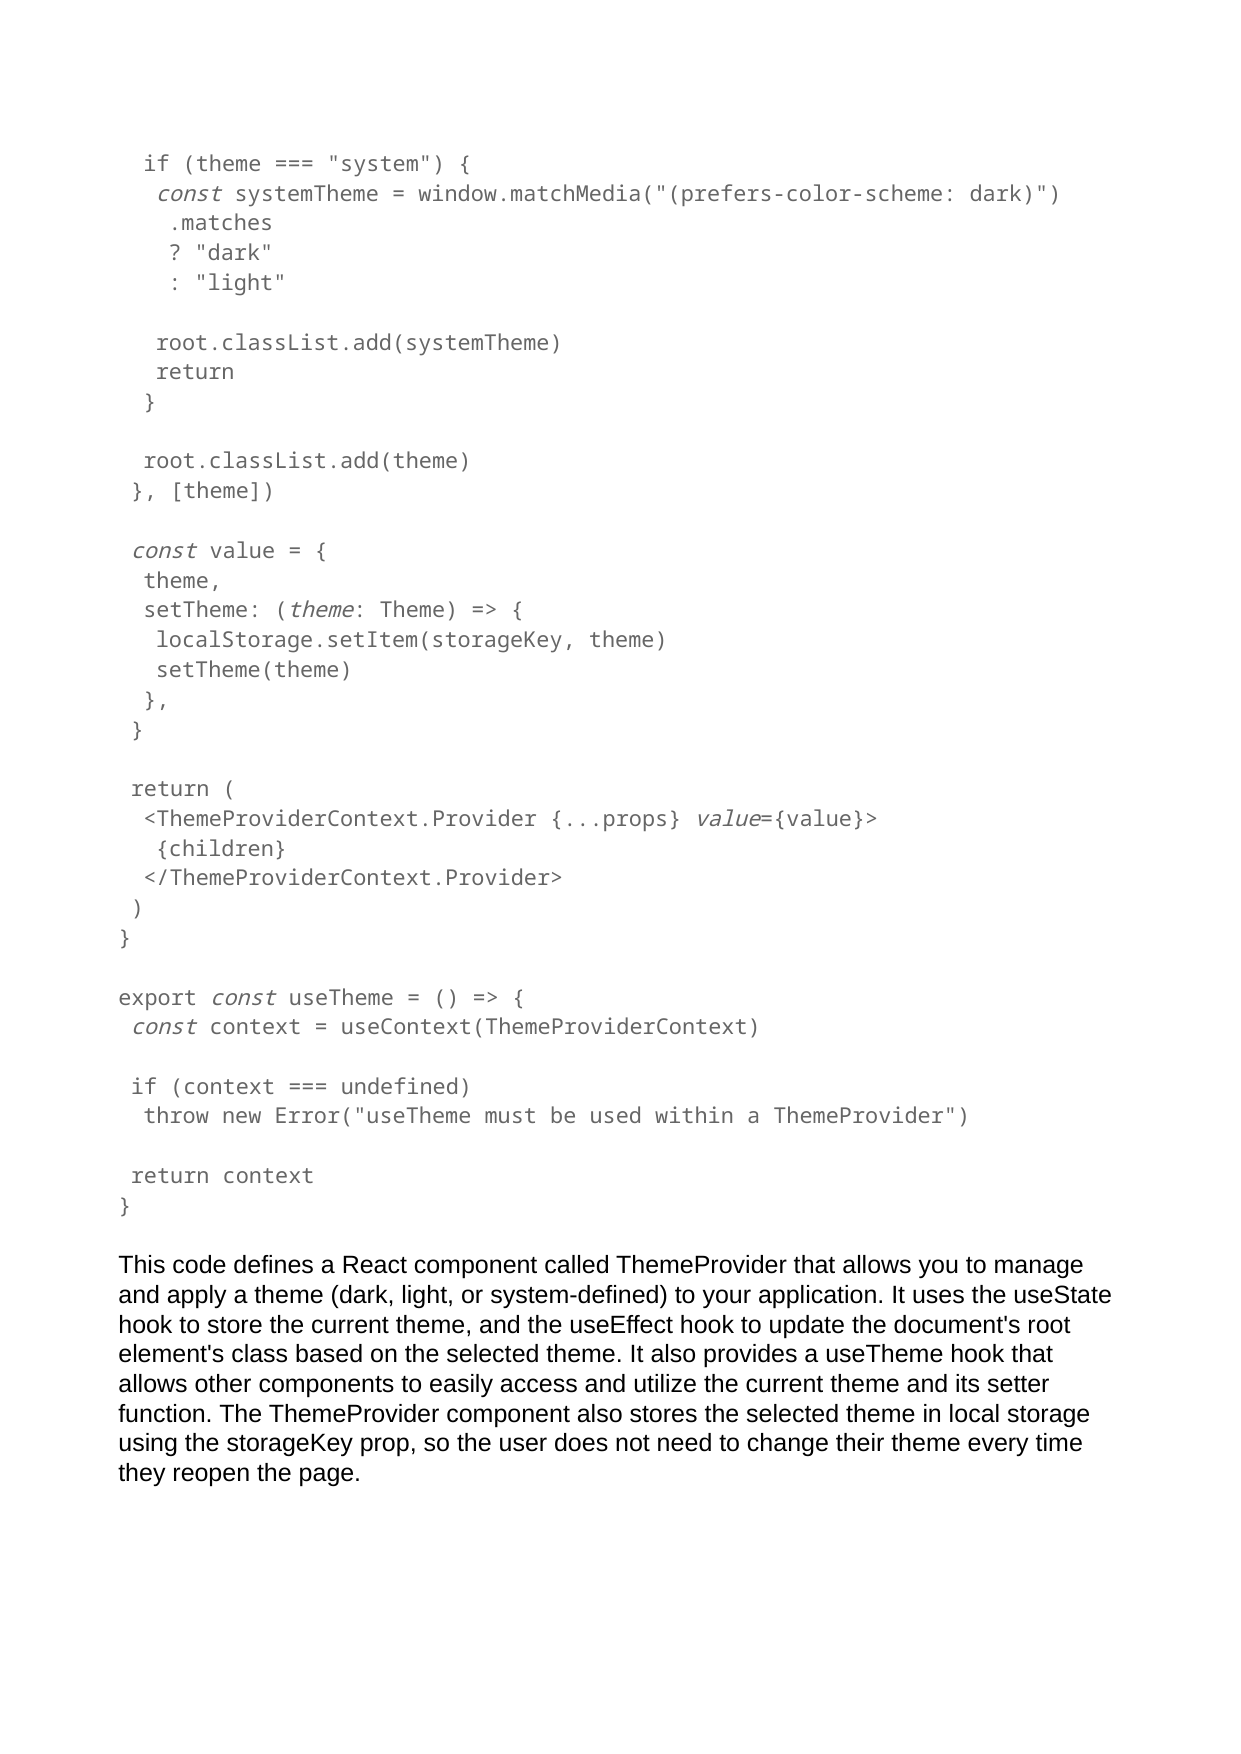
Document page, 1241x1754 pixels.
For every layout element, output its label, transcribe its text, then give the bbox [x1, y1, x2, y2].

text } [118, 713, 1122, 743]
text }, [theme]) [118, 475, 1122, 505]
text } [118, 1190, 1122, 1219]
text return context [118, 1160, 1122, 1190]
text .matches [118, 207, 1122, 237]
text localStorage.setItem(storageKey, theme) [118, 624, 1122, 654]
text root.classList.add(theme) [118, 446, 1122, 475]
text ? "dark" [118, 237, 1122, 267]
text }, [118, 684, 1122, 713]
text const context = useContext(ThemeProviderContext) [118, 1011, 1122, 1041]
text This code defines a React component called ThemeProvider that allows you to manage and apply a theme (dark, light, or system-defined) to your application. It uses the useState hook to store the current theme, and the useEffect hook to update the document's root element's class based on the selected theme. It also provides a useTheme hook that allows other components to easily access and utilize the current theme and its setter function. The ThemeProvider component also stores the selected theme in local storage using the storageKey prop, so the user does not need to change their theme every time they reopen the page. [118, 1249, 1122, 1487]
text setTheme(theme) [118, 654, 1122, 684]
text } [118, 386, 1122, 416]
text root.classList.add(systemTheme) [118, 326, 1122, 356]
text if (theme === "system") { [118, 148, 1122, 178]
text : "light" [118, 267, 1122, 297]
text {children} [118, 833, 1122, 862]
text ) [118, 892, 1122, 922]
text if (context === undefined) [118, 1071, 1122, 1101]
text setTheme: (theme: Theme) => { [118, 594, 1122, 624]
text </ThemeProviderContext.Provider> [118, 862, 1122, 892]
text <ThemeProviderContext.Provider {...props} value={value}> [118, 803, 1122, 833]
text const systemTheme = window.matchMedia("(prefers-color-scheme: dark)") [118, 178, 1122, 207]
text theme, [118, 564, 1122, 594]
text return ( [118, 773, 1122, 803]
text const value = { [118, 535, 1122, 564]
text return [118, 356, 1122, 386]
text } [118, 922, 1122, 952]
text throw new Error("useTheme must be used within a ThemeProvider") [118, 1101, 1122, 1130]
text export const useTheme = () => { [118, 981, 1122, 1011]
